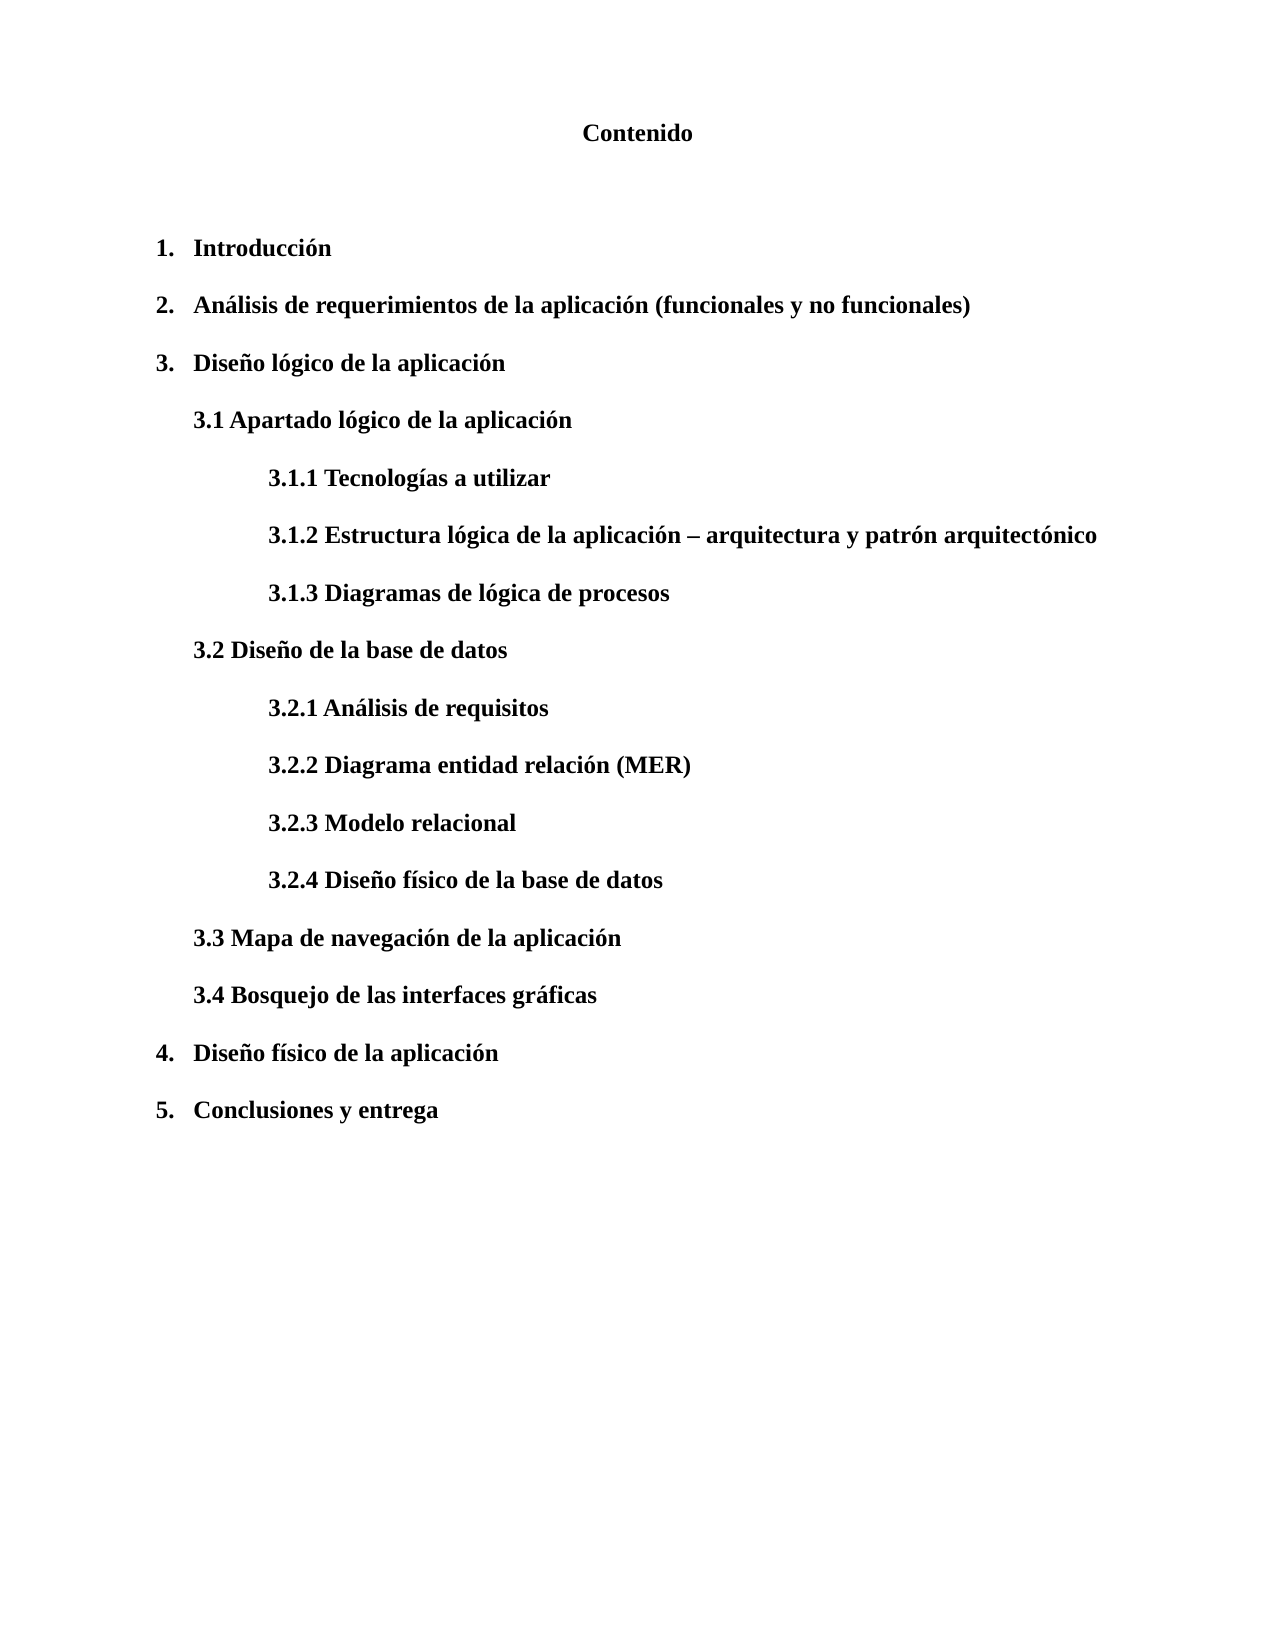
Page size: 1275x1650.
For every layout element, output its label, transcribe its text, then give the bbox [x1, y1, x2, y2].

list 3.1.3 Diagramas de lógica de procesos [231, 578, 1157, 607]
list Introducción [156, 233, 1157, 262]
list 3.1 Apartado lógico de la aplicación [156, 406, 1157, 434]
text Contenido [118, 118, 1157, 147]
list 3.4 Bosquejo de las interfaces gráficas [156, 981, 1157, 1009]
list 3.2.4 Diseño físico de la base de datos [231, 866, 1157, 894]
list 3.2.1 Análisis de requisitos [231, 693, 1157, 722]
list 3.2 Diseño de la base de datos [156, 636, 1157, 664]
list Conclusiones y entrega [156, 1096, 1157, 1124]
list 3.1.1 Tecnologías a utilizar [231, 463, 1157, 492]
list Análisis de requerimientos de la aplicación (funcionales y no funcionales) [156, 291, 1157, 319]
list 3.2.2 Diagrama entidad relación (MER) [231, 751, 1157, 779]
list 3.2.3 Modelo relacional [231, 808, 1157, 837]
list Diseño físico de la aplicación [156, 1038, 1157, 1067]
list 3.3 Mapa de navegación de la aplicación [156, 923, 1157, 952]
list 3.1.2 Estructura lógica de la aplicación – arquitectura y patrón arquitectónico [231, 521, 1157, 549]
list Diseño lógico de la aplicación [156, 348, 1157, 377]
